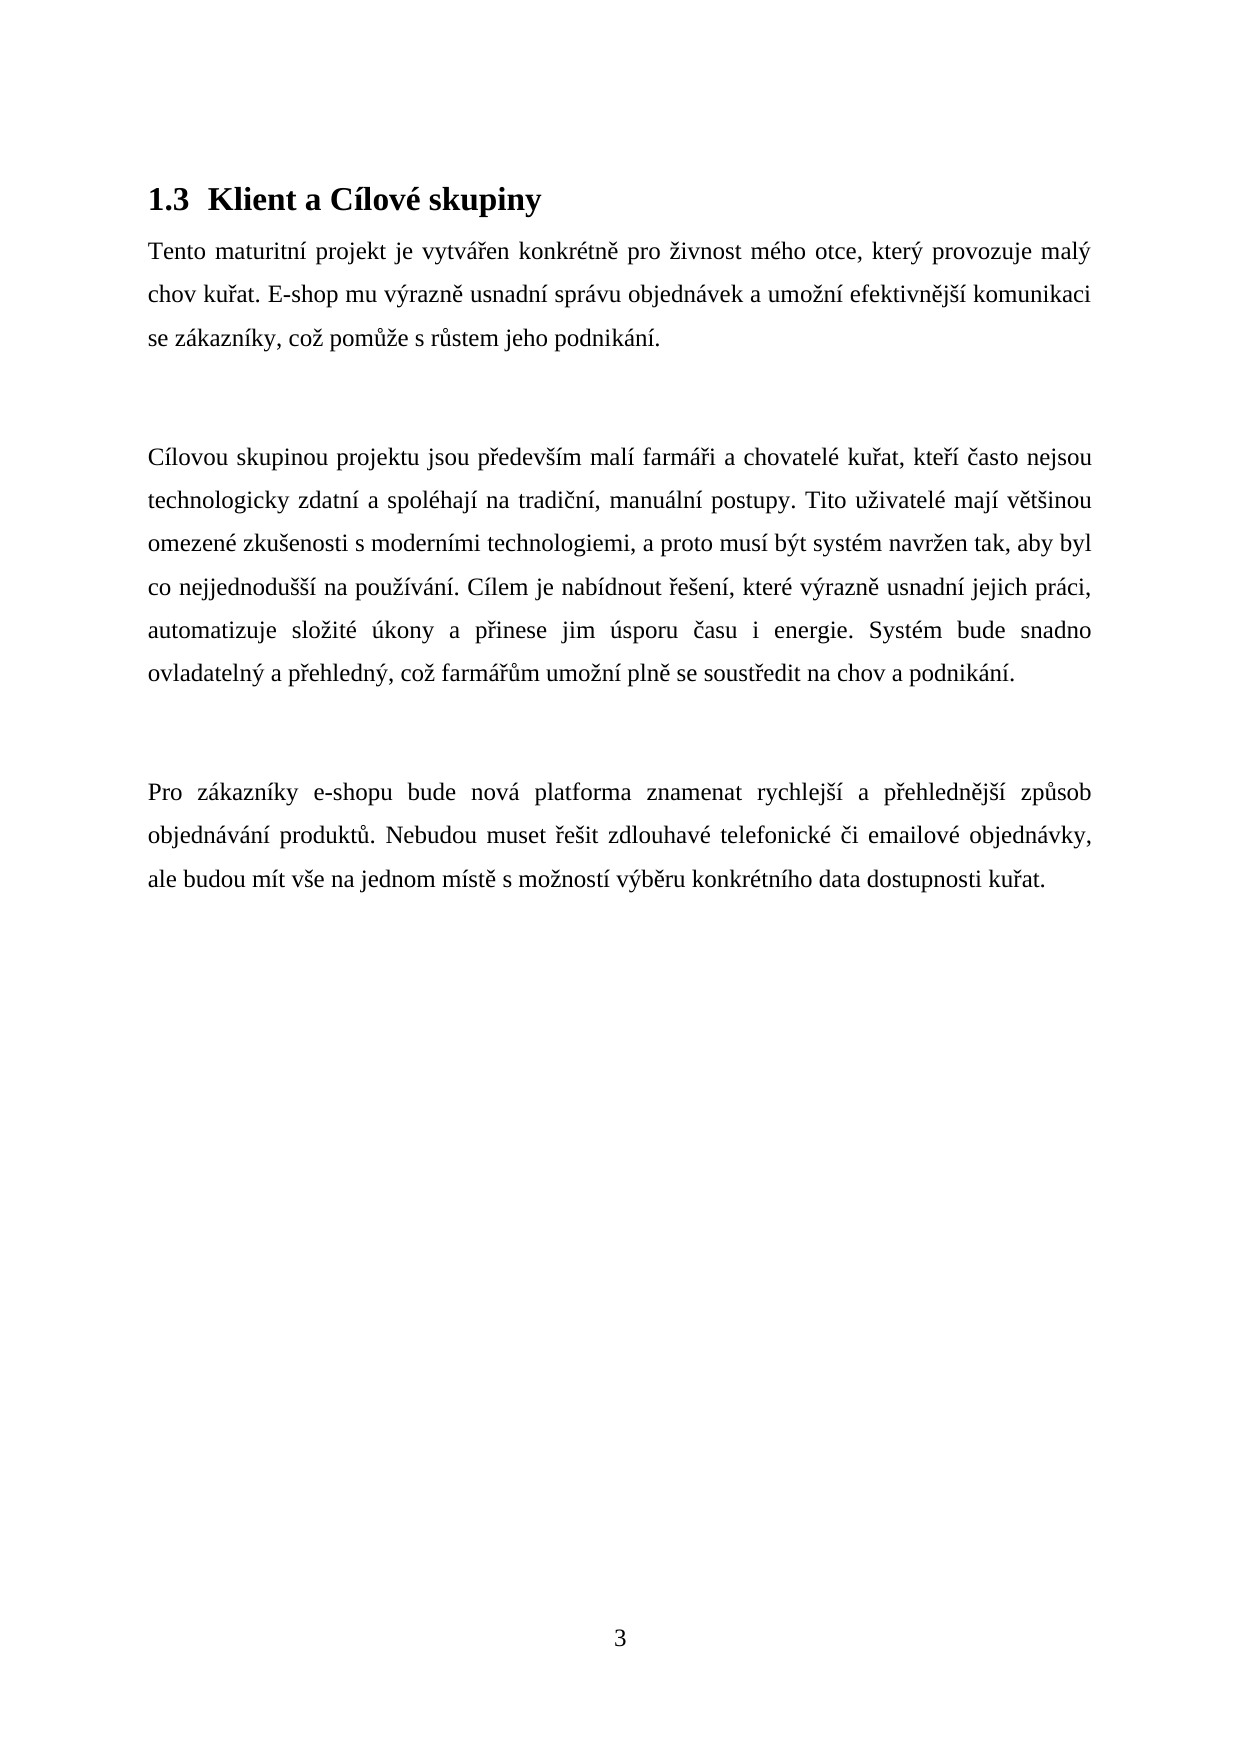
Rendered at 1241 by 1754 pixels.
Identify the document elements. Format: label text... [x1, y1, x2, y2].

text Cílovou skupinou projektu jsou především malí farmáři a chovatelé kuřat, kteří často nejsou technologicky zdatní a spoléhají na tradiční, manuální postupy. Tito uživatelé mají většinou omezené zkušenosti s moderními technologiemi, a proto musí být systém navržen tak, aby byl co nejjednodušší na používání. Cílem je nabídnout řešení, které výrazně usnadní jejich práci, automatizuje složité úkony a přinese jim úsporu času i energie. Systém bude snadno ovladatelný a přehledný, což farmářům umožní plně se soustředit na chov a podnikání. [148, 442, 1093, 687]
text Pro zákazníky e-shopu bude nová platforma znamenat rychlejší a přehlednější způsob objednávání produktů. Nebudou muset řešit zdlouhavé telefonické či emailové objednávky, ale budou mít vše na jednom místě s možností výběru konkrétního data dostupnosti kuřat. [148, 777, 1093, 892]
subtitle Klient a Cílové skupiny [148, 179, 1093, 217]
text Tento maturitní projekt je vytvářen konkrétně pro živnost mého otce, který provozuje malý chov kuřat. E-shop mu výrazně usnadní správu objednávek a umožní efektivnější komunikaci se zákazníky, což pomůže s růstem jeho podnikání. [148, 236, 1093, 351]
